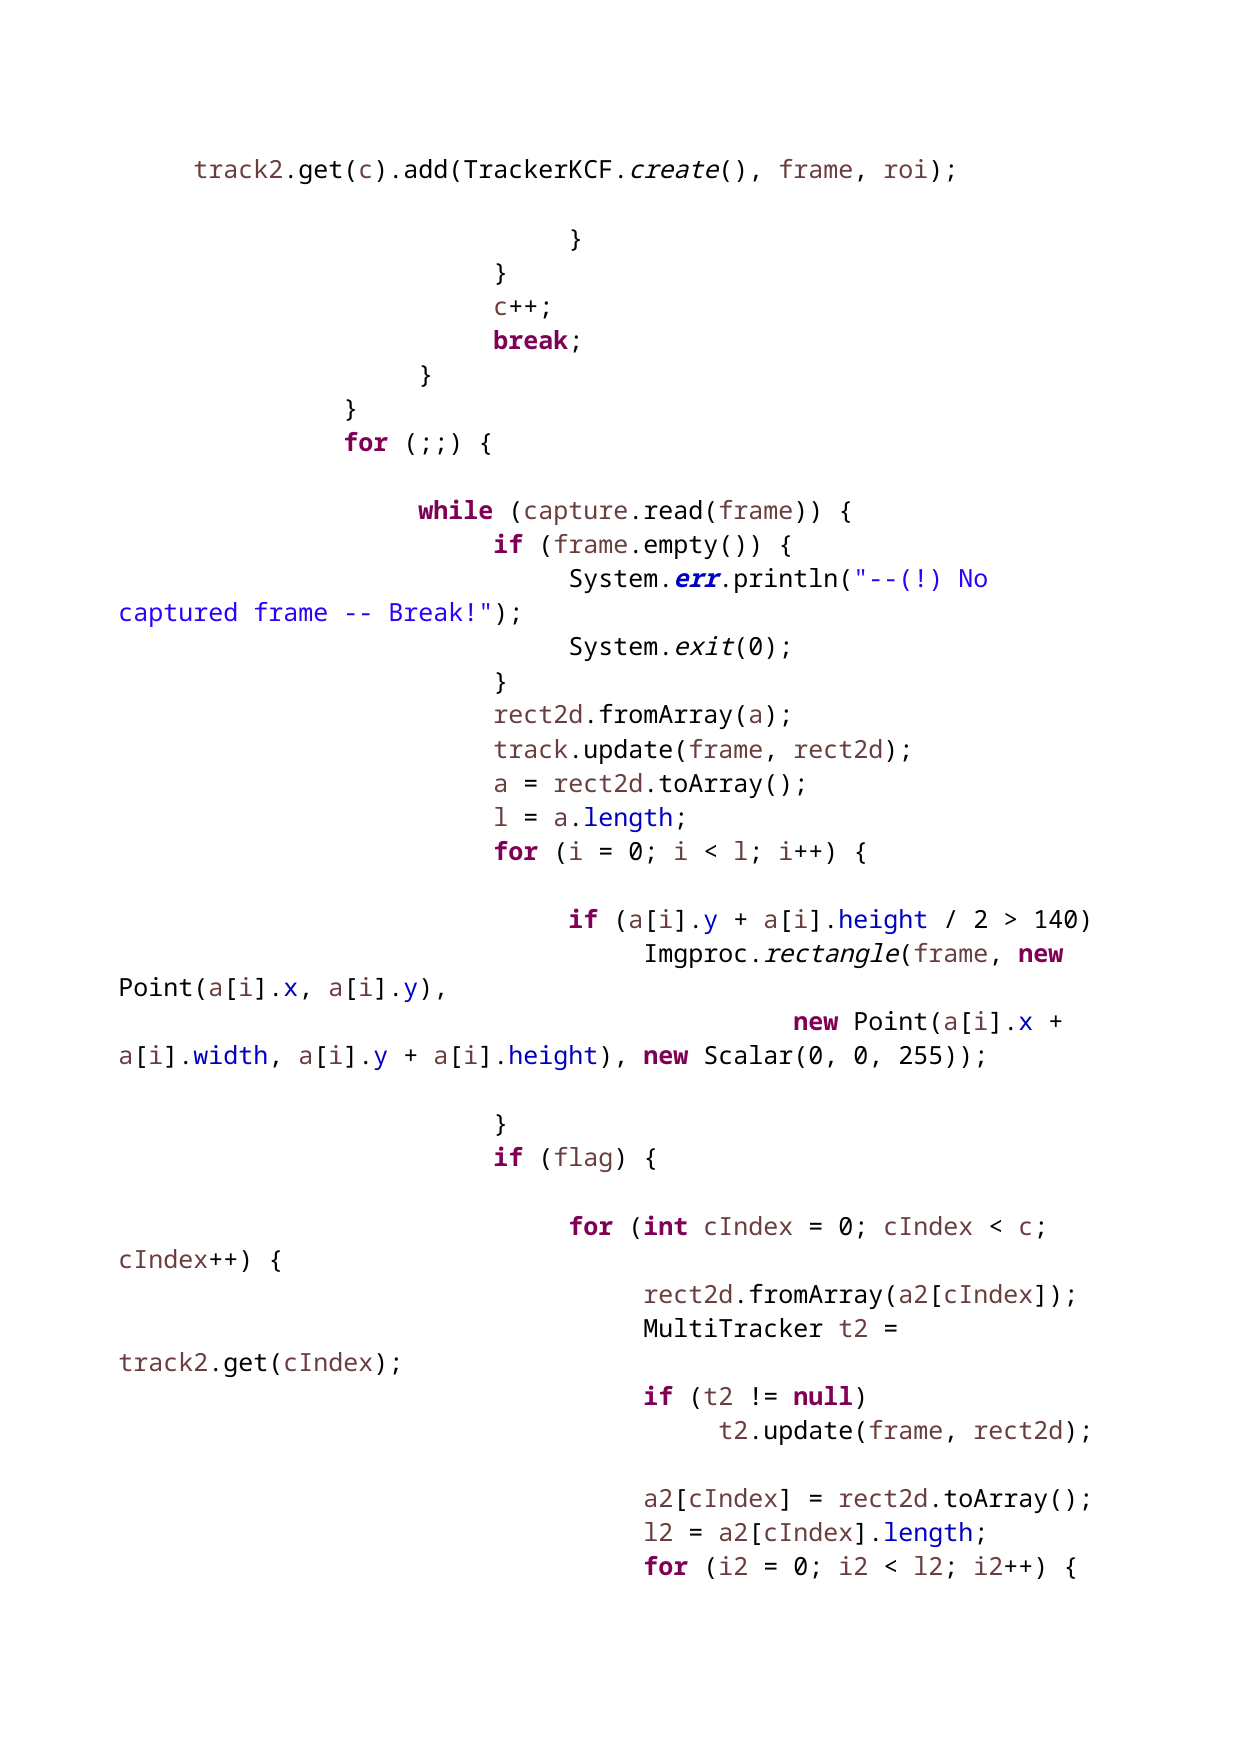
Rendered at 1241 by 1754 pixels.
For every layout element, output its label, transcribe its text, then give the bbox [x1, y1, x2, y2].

text if (t2 != null) [118, 1378, 1122, 1412]
text System.err.println("--(!) No captured frame -- Break!"); [118, 561, 1122, 629]
text } [118, 391, 1122, 425]
text break; [118, 322, 1122, 357]
text t2.update(frame, rect2d); [118, 1412, 1122, 1447]
text a2[cIndex] = rect2d.toArray(); [118, 1481, 1122, 1515]
text if (frame.empty()) { [118, 527, 1122, 561]
text } [118, 254, 1122, 288]
text rect2d.fromArray(a2[cIndex]); [118, 1276, 1122, 1310]
text track.update(frame, rect2d); [118, 731, 1122, 765]
text l = a.length; [118, 799, 1122, 833]
text Imgproc.rectangle(frame, new Point(a[i].x, a[i].y), [118, 936, 1122, 1004]
text while (capture.read(frame)) { [118, 493, 1122, 527]
text for (;;) { [118, 425, 1122, 459]
text if (a[i].y + a[i].height / 2 > 140) [118, 902, 1122, 936]
text track2.get(c).add(TrackerKCF.create(), frame, roi); [118, 118, 1122, 186]
text } [118, 220, 1122, 254]
text l2 = a2[cIndex].length; [118, 1515, 1122, 1549]
text a = rect2d.toArray(); [118, 765, 1122, 799]
text } [118, 357, 1122, 391]
text for (int cIndex = 0; cIndex < c; cIndex++) { [118, 1208, 1122, 1276]
text new Point(a[i].x + a[i].width, a[i].y + a[i].height), new Scalar(0, 0, 255)); [118, 1004, 1122, 1072]
text rect2d.fromArray(a); [118, 697, 1122, 731]
text } [118, 663, 1122, 697]
text } [118, 1106, 1122, 1140]
text for (i2 = 0; i2 < l2; i2++) { [118, 1549, 1122, 1583]
text MultiTracker t2 = track2.get(cIndex); [118, 1310, 1122, 1378]
text System.exit(0); [118, 629, 1122, 663]
text if (flag) { [118, 1140, 1122, 1174]
text c++; [118, 288, 1122, 322]
text for (i = 0; i < l; i++) { [118, 833, 1122, 867]
